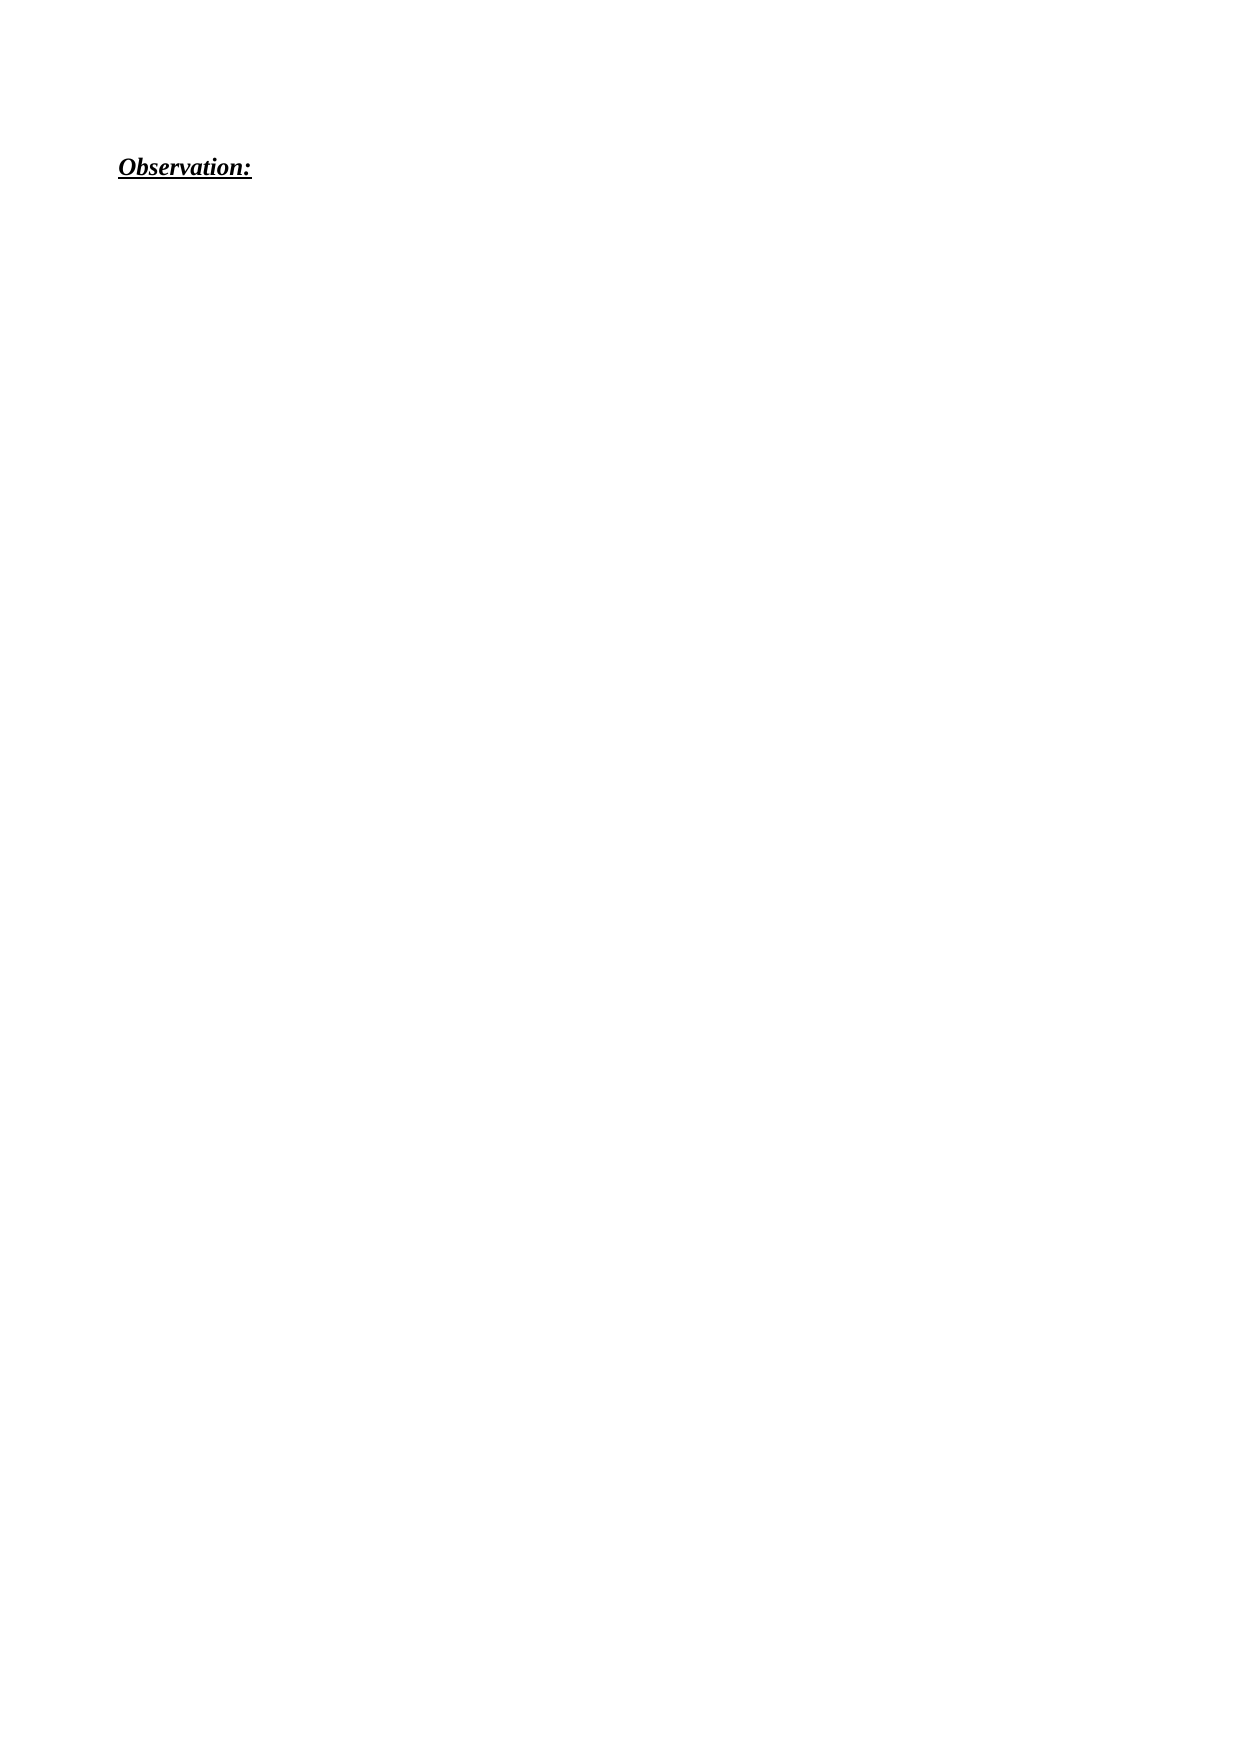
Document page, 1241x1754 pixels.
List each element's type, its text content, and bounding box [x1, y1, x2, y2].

text Observation: [118, 152, 1122, 181]
